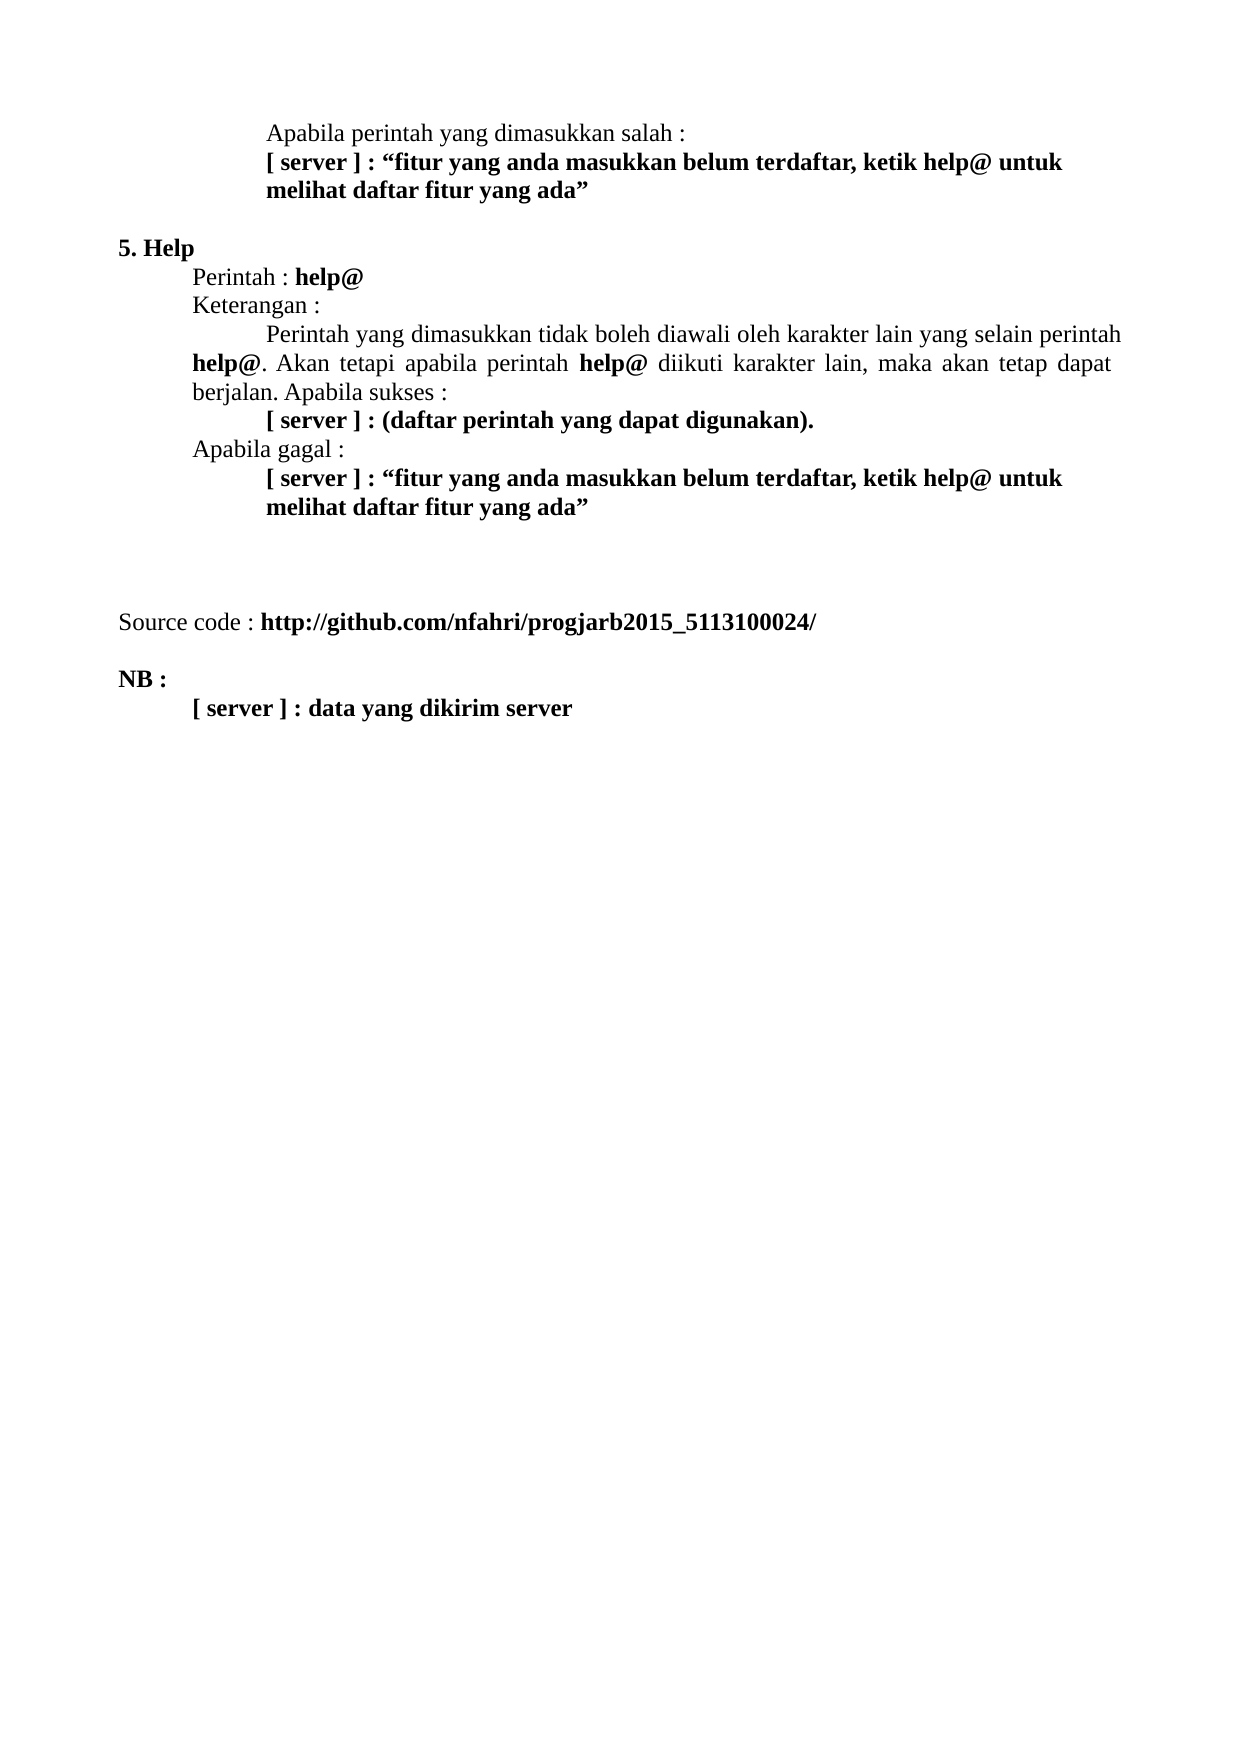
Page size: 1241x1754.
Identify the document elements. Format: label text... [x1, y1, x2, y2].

text Apabila gagal : [118, 434, 1122, 463]
text [ server ] : “fitur yang anda masukkan belum terdaftar, ketik help@ untuk melihat daftar fitur yang ada” [118, 463, 1122, 521]
text 5. Help [118, 233, 1122, 262]
text Perintah : help@ [118, 262, 1122, 291]
text [ server ] : (daftar perintah yang dapat digunakan). [118, 406, 1122, 434]
text Source code : http://github.com/nfahri/progjarb2015_5113100024/ [118, 607, 1122, 636]
text NB : [118, 664, 1122, 693]
text Keterangan : [118, 291, 1122, 319]
text [ server ] : data yang dikirim server [118, 693, 1122, 722]
text Perintah yang dimasukkan tidak boleh diawali oleh karakter lain yang selain perintah help@. Akan tetapi apabila perintah help@ diikuti karakter lain, maka akan tetap dapat berjalan. Apabila sukses : [118, 319, 1122, 406]
text [ server ] : “fitur yang anda masukkan belum terdaftar, ketik help@ untuk melihat daftar fitur yang ada” [118, 147, 1122, 204]
text Apabila perintah yang dimasukkan salah : [118, 118, 1122, 147]
